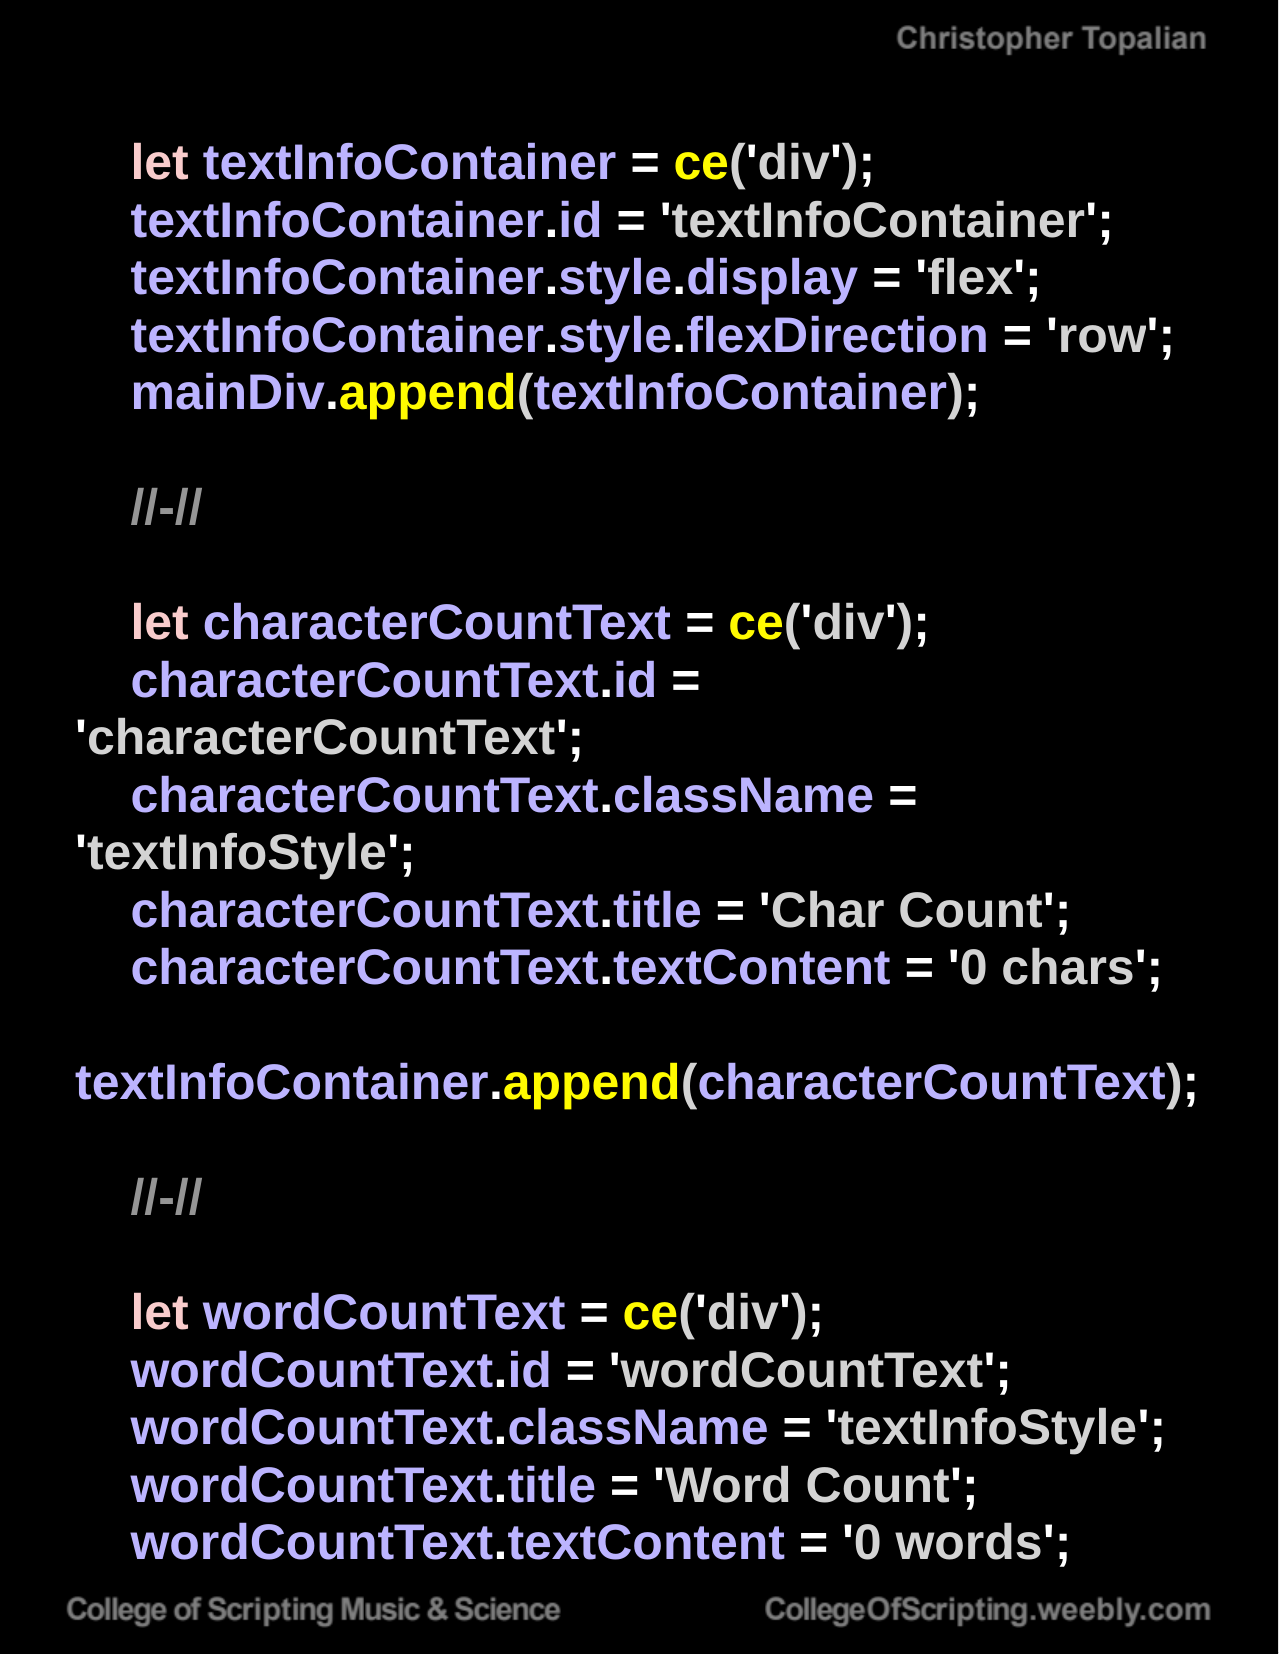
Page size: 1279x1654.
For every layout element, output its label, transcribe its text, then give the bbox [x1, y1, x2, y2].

text textInfoContainer.style.display = 'flex'; [75, 247, 1203, 305]
text wordCountText.textContent = '0 words'; [75, 1512, 1203, 1570]
text wordCountText.id = 'wordCountText'; [75, 1340, 1203, 1397]
text mainDiv.append(textInfoContainer); [75, 362, 1203, 420]
text //-// [75, 1167, 1203, 1225]
text let characterCountText = ce('div'); [75, 592, 1203, 650]
text //-// [75, 477, 1203, 535]
text characterCountText.title = 'Char Count'; [75, 880, 1203, 937]
text characterCountText.id = 'characterCountText'; [75, 650, 1203, 765]
text textInfoContainer.style.flexDirection = 'row'; [75, 305, 1203, 362]
text characterCountText.className = 'textInfoStyle'; [75, 765, 1203, 880]
text textInfoContainer.id = 'textInfoContainer'; [75, 190, 1203, 247]
text wordCountText.title = 'Word Count'; [75, 1455, 1203, 1512]
text wordCountText.className = 'textInfoStyle'; [75, 1397, 1203, 1455]
text textInfoContainer.append(characterCountText); [75, 995, 1203, 1110]
text characterCountText.textContent = '0 chars'; [75, 937, 1203, 995]
text let wordCountText = ce('div'); [75, 1282, 1203, 1340]
text let textInfoContainer = ce('div'); [75, 132, 1203, 190]
